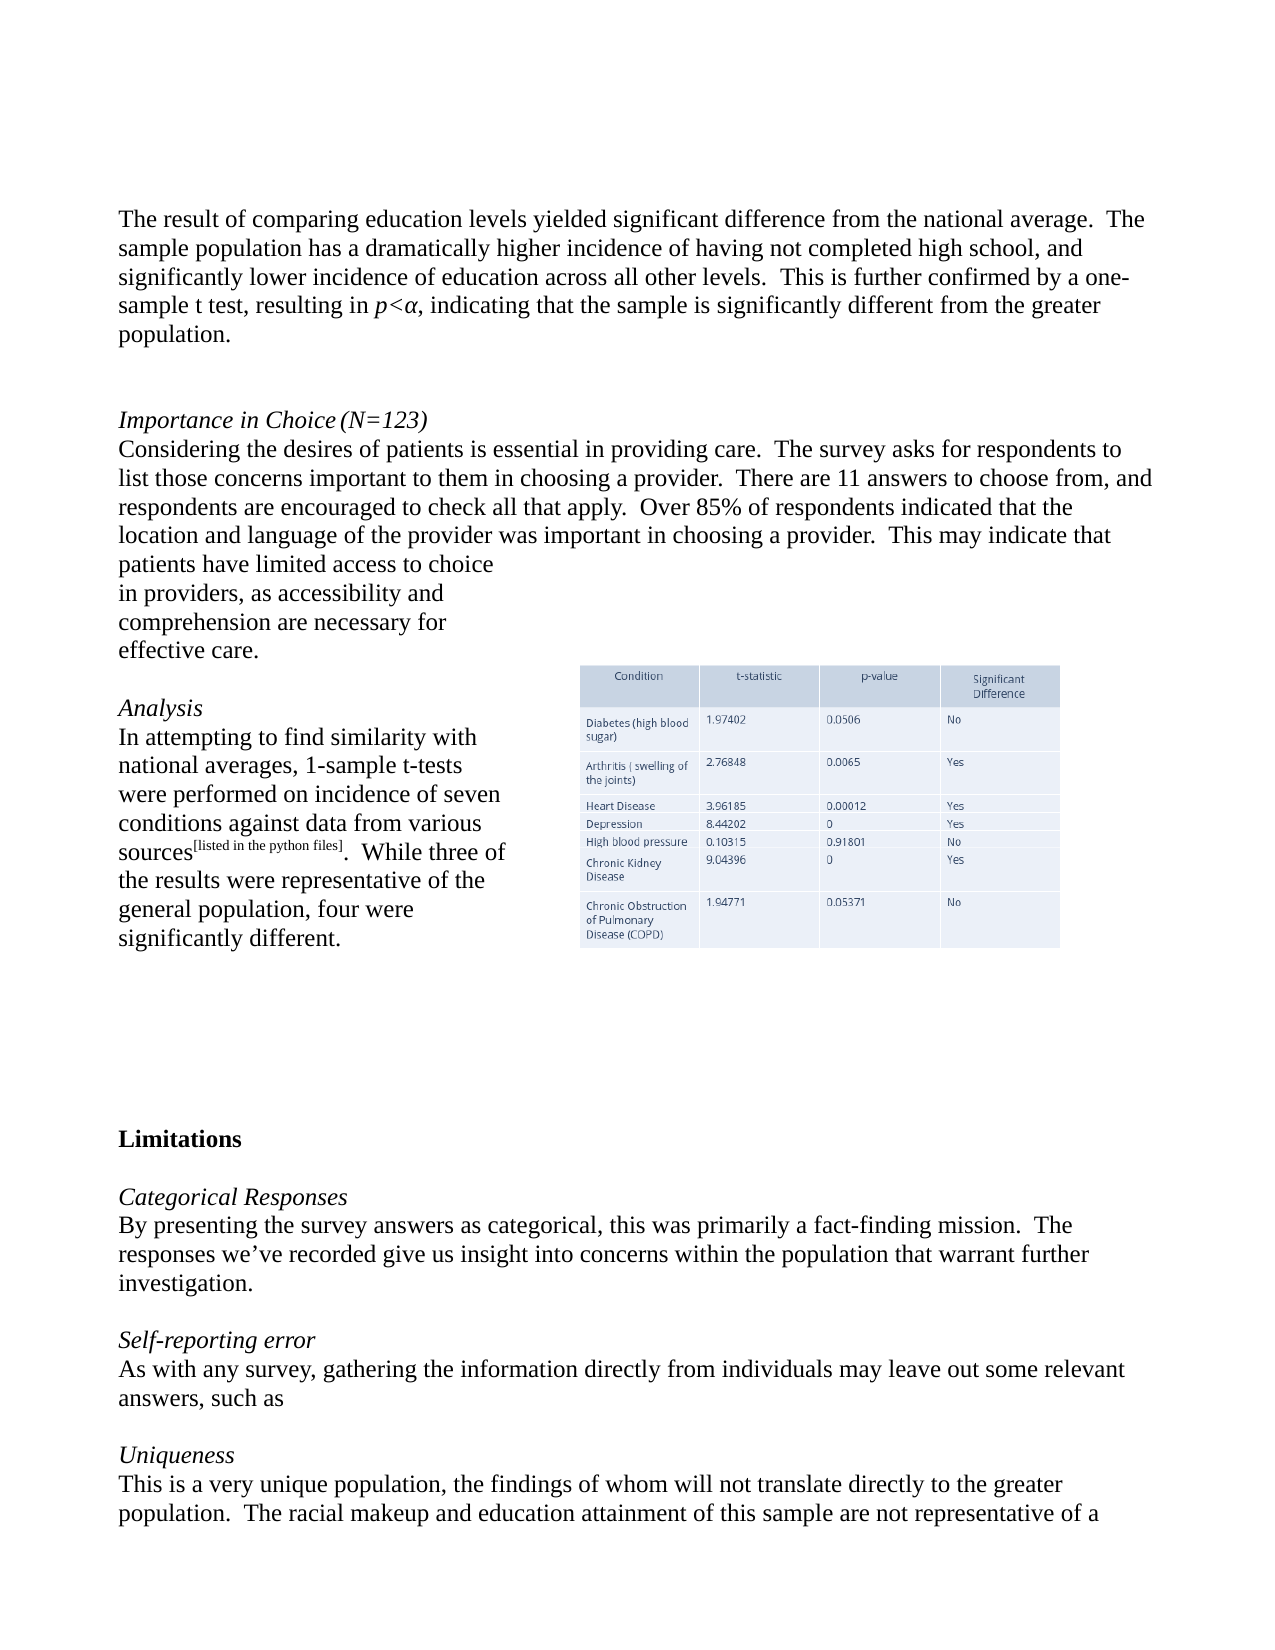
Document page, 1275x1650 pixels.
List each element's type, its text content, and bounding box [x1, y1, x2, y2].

picture [507, 575, 1131, 1021]
text Importance in Choice (N=123) [118, 406, 1157, 434]
text Categorical Responses [118, 1182, 1157, 1211]
text This is a very unique population, the findings of whom will not translate directly to the greater population. The racial makeup and education attainment of this sample are not representative of a [118, 1469, 1157, 1527]
text Limitations [118, 1124, 1157, 1153]
text By presenting the survey answers as categorical, this was primarily a fact-finding mission. The responses we’ve recorded give us insight into concerns within the population that warrant further investigation. [118, 1211, 1157, 1297]
text Analysis [118, 693, 507, 722]
text The result of comparing education levels yielded significant difference from the national average. The sample population has a dramatically higher incidence of having not completed high school, and significantly lower incidence of education across all other levels. This is further confirmed by a one-sample t test, resulting in p<α, indicating that the sample is significantly different from the greater population. [118, 204, 1157, 348]
text Uniqueness [118, 1441, 1157, 1469]
text As with any survey, gathering the information directly from individuals may leave out some relevant answers, such as [118, 1354, 1157, 1412]
text In attempting to find similarity with national averages, 1-sample t-tests were performed on incidence of seven conditions against data from various sources[listed in the python files]. While three of the results were representative of the general population, four were significantly different. [118, 722, 507, 952]
text Considering the desires of patients is essential in providing care. The survey asks for respondents to list those concerns important to them in choosing a provider. There are 11 answers to choose from, and respondents are encouraged to check all that apply. Over 85% of respondents indicated that the location and language of the provider was important in choosing a provider. This may indicate that patients have limited access to choice in providers, as accessibility and comprehension are necessary for effective care. [118, 434, 1157, 664]
text [1131, 693, 1157, 722]
text Self-reporting error [118, 1326, 1157, 1354]
text [1131, 722, 1157, 952]
